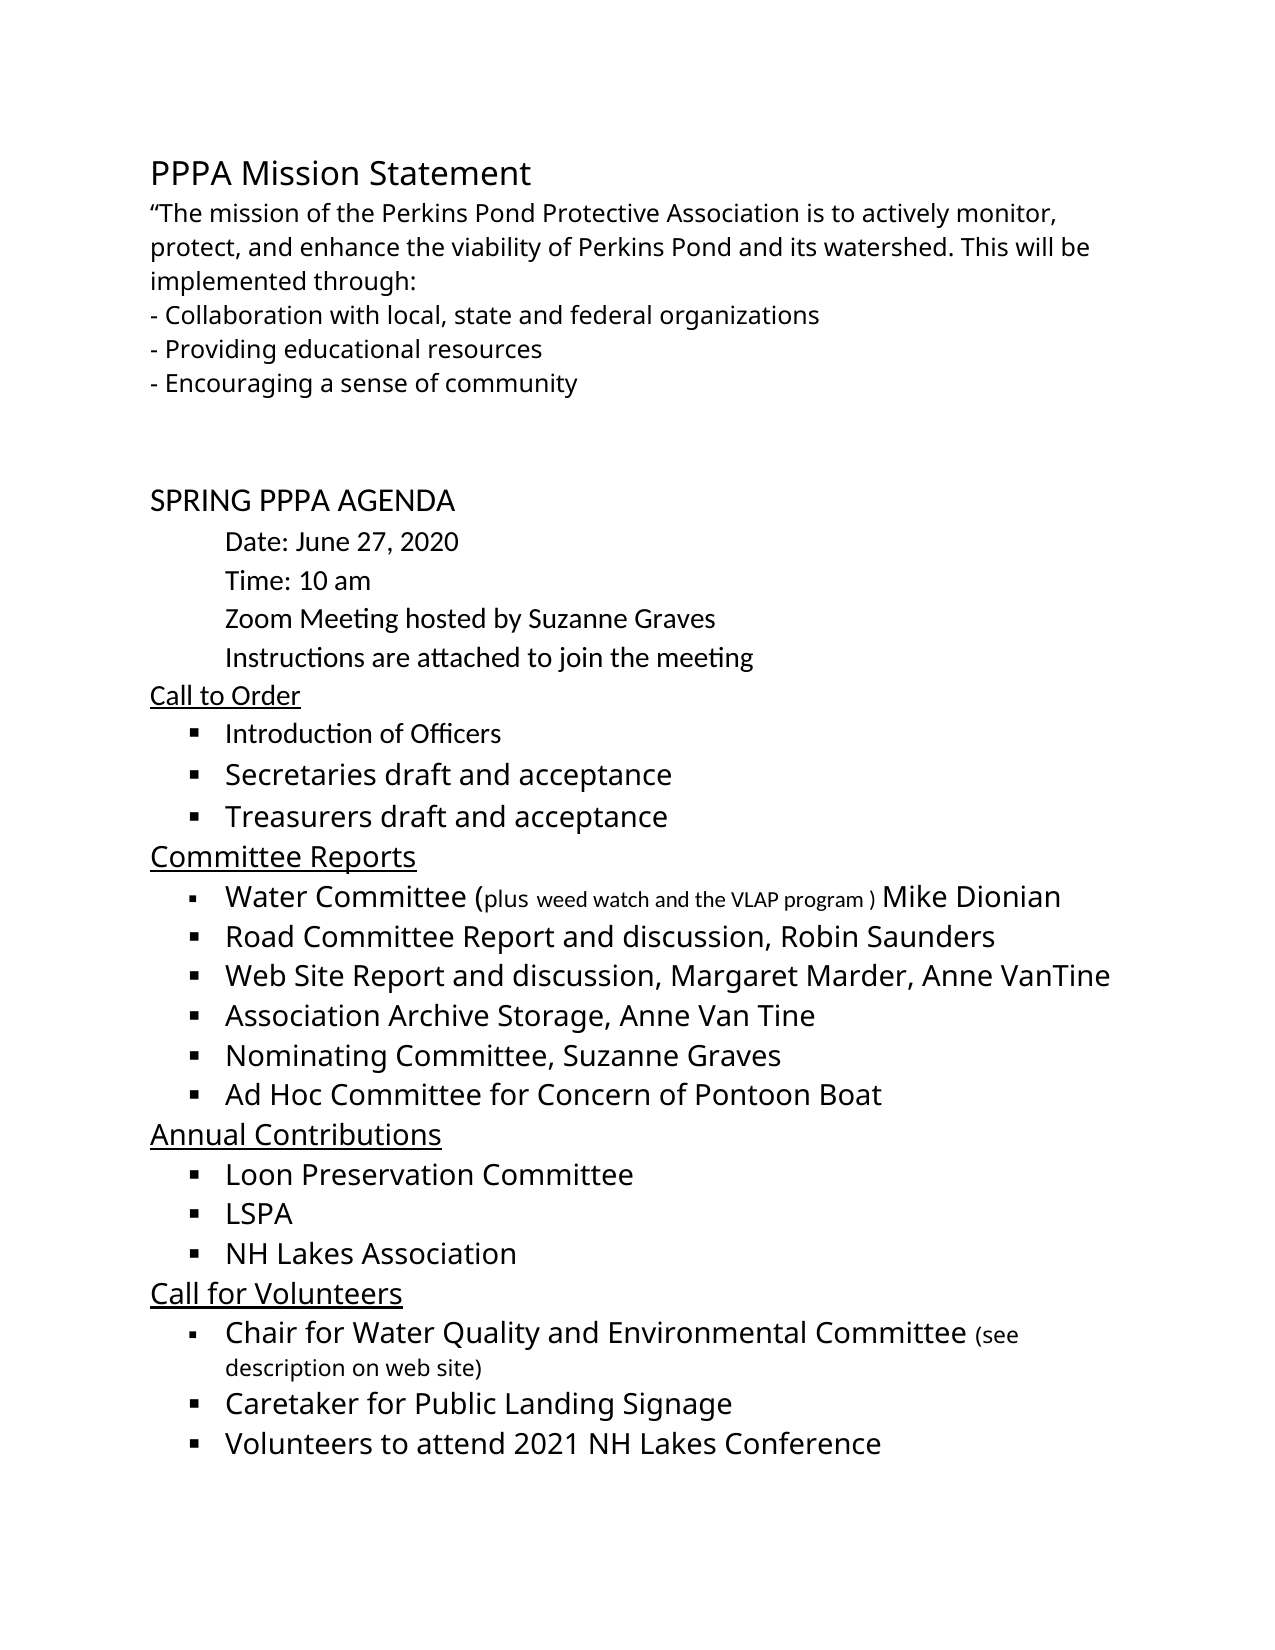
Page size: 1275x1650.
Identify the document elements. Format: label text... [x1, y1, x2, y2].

text Date: June 27, 2020 [150, 523, 1125, 559]
text SPRING PPPA AGENDA [150, 479, 1125, 520]
text PPPA Mission Statement [150, 150, 1125, 195]
list Caretaker for Public Landing Signage [187, 1384, 1125, 1423]
list Water Committee (plus weed watch and the VLAP program ) Mike Dionian [187, 876, 1125, 916]
text Call for Volunteers [150, 1273, 1125, 1313]
text Zoom Meeting hosted by Suzanne Graves [150, 600, 1125, 636]
text Committee Reports [150, 836, 1125, 876]
list Nominating Committee, Suzanne Graves [187, 1035, 1125, 1074]
list Web Site Report and discussion, Margaret Marder, Anne VanTine [187, 956, 1125, 995]
list Ad Hoc Committee for Concern of Pontoon Boat [187, 1074, 1125, 1114]
list Association Archive Storage, Anne Van Tine [187, 995, 1125, 1035]
list Treasurers draft and acceptance [187, 797, 1125, 836]
text “The mission of the Perkins Pond Protective Association is to actively monitor, protect, and enhance the viability of Perkins Pond and its watershed. This will be implemented through: [150, 195, 1125, 298]
list Loon Preservation Committee [187, 1154, 1125, 1194]
text - Encouraging a sense of community [150, 366, 1125, 400]
text - Collaboration with local, state and federal organizations [150, 298, 1125, 332]
list NH Lakes Association [187, 1233, 1125, 1273]
text Instructions are attached to join the meeting [150, 639, 1125, 674]
list Volunteers to attend 2021 NH Lakes Conference [187, 1423, 1125, 1463]
list Road Committee Report and discussion, Robin Saunders [187, 916, 1125, 956]
list Secretaries draft and acceptance [187, 754, 1125, 794]
list Chair for Water Quality and Environmental Committee (see description on web site) [187, 1313, 1125, 1384]
list LSPA [187, 1194, 1125, 1233]
list Introduction of Officers [187, 716, 1125, 751]
text Annual Contributions [150, 1114, 1125, 1154]
text Call to Order [150, 677, 1125, 713]
text Time: 10 am [150, 562, 1125, 597]
text - Providing educational resources [150, 332, 1125, 366]
